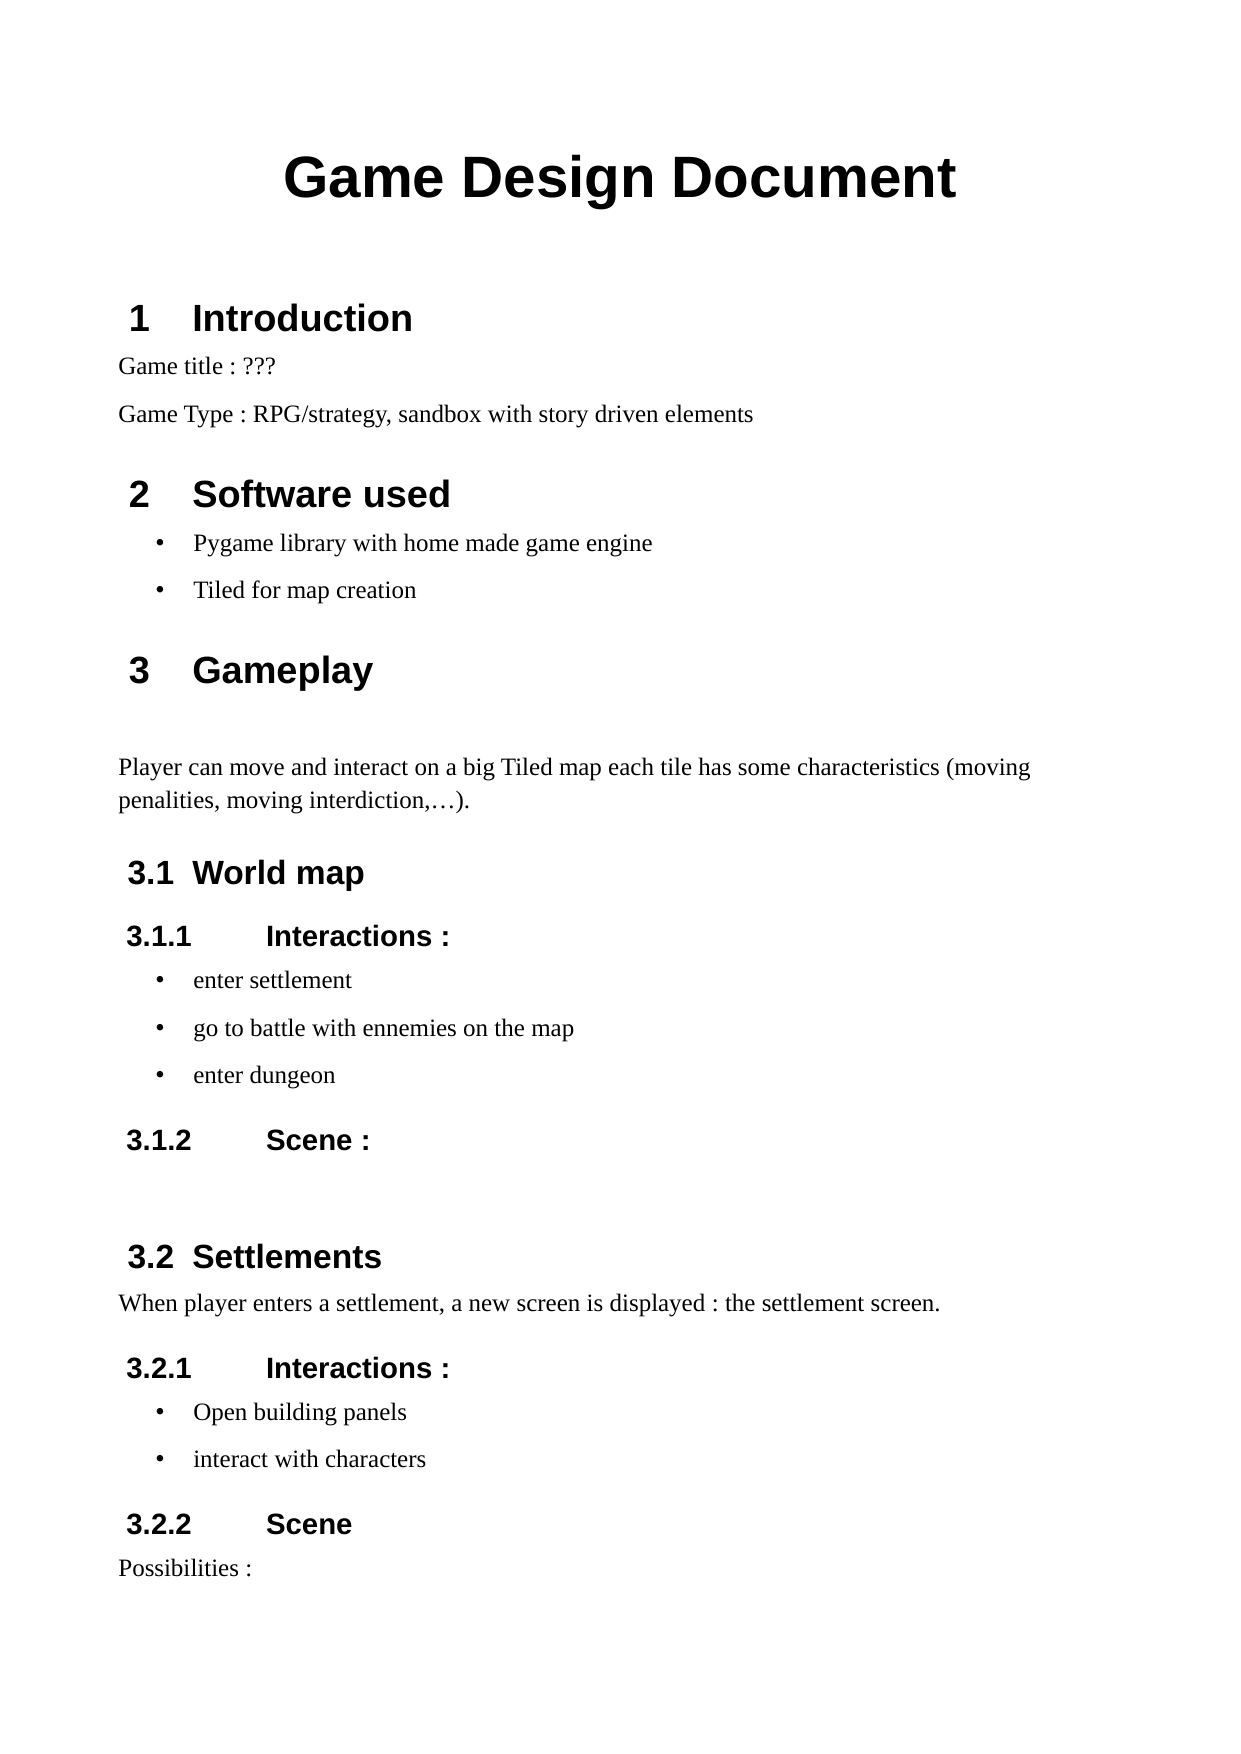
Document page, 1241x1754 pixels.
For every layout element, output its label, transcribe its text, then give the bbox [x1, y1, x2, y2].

subtitle Software used [118, 472, 1122, 515]
list enter settlement [156, 965, 1122, 994]
list enter dungeon [156, 1060, 1122, 1089]
text Game Type : RPG/strategy, sandbox with story driven elements [118, 399, 1122, 428]
list interact with characters [156, 1444, 1122, 1473]
text Player can move and interact on a big Tiled map each tile has some characteristics (moving penalities, moving interdiction,…). [118, 752, 1122, 813]
list Open building panels [156, 1397, 1122, 1426]
list go to battle with ennemies on the map [156, 1013, 1122, 1042]
text Possibilities : [118, 1553, 1122, 1582]
title Game Design Document [118, 143, 1122, 210]
text When player enters a settlement, a new screen is displayed : the settlement screen. [118, 1288, 1122, 1317]
list Pygame library with home made game engine [156, 528, 1122, 557]
subtitle Interactions : [118, 919, 1122, 953]
subtitle World map [118, 853, 1122, 892]
subtitle Settlements [118, 1237, 1122, 1276]
subtitle Scene : [118, 1123, 1122, 1156]
text Game title : ??? [118, 351, 1122, 380]
subtitle Interactions : [118, 1351, 1122, 1384]
subtitle Scene [118, 1507, 1122, 1540]
list Tiled for map creation [156, 575, 1122, 604]
subtitle Gameplay [118, 648, 1122, 692]
subtitle Introduction [118, 295, 1122, 339]
